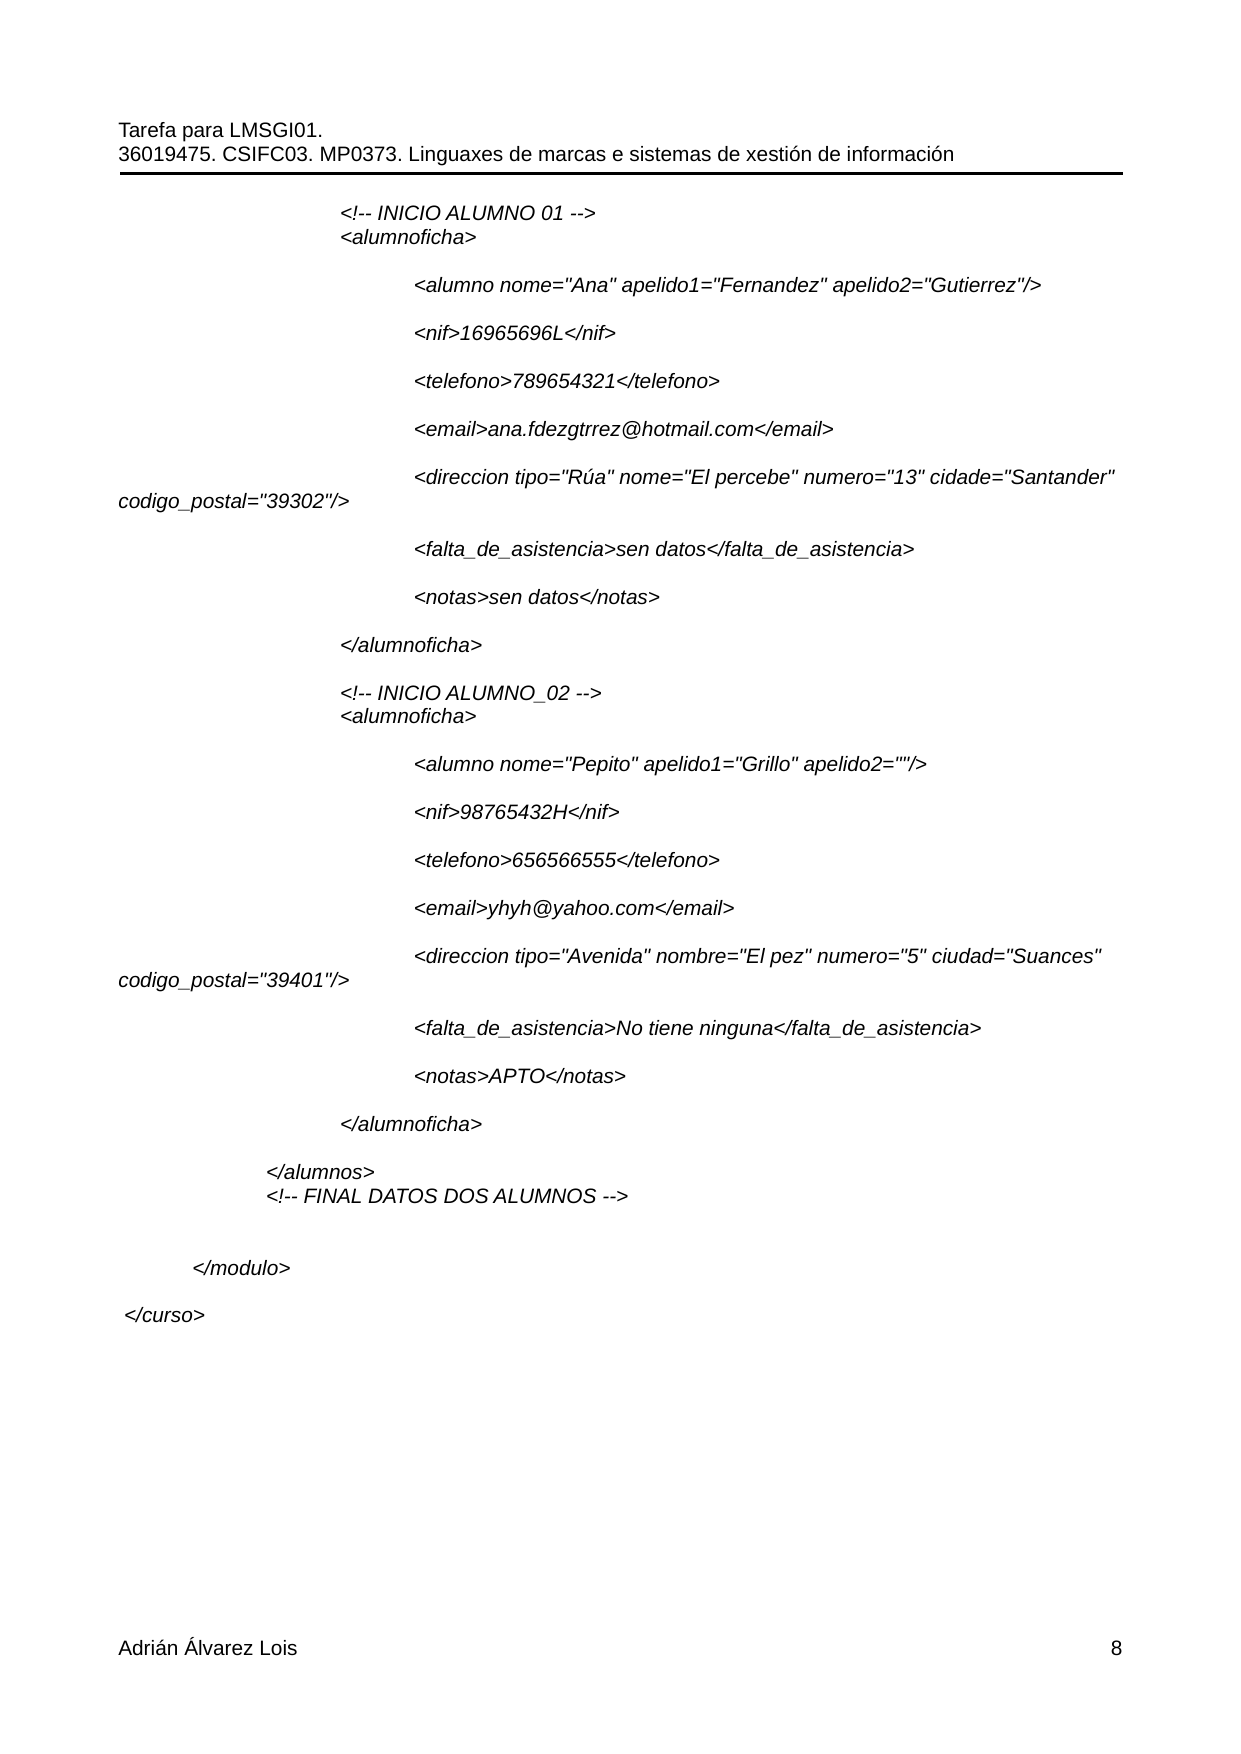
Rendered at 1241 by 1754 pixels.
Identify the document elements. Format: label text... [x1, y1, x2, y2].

text <telefono>656566555</telefono> [118, 848, 1122, 872]
text <nif>98765432H</nif> [118, 800, 1122, 824]
text </curso> [118, 1303, 1122, 1327]
text <direccion tipo="Rúa" nome="El percebe" numero="13" cidade="Santander" codigo_postal="39302"/> [118, 465, 1122, 513]
text <notas>sen datos</notas> [118, 584, 1122, 608]
text <falta_de_asistencia>No tiene ninguna</falta_de_asistencia> [118, 1016, 1122, 1040]
text <!-- INICIO ALUMNO 01 --> [118, 201, 1122, 225]
text <telefono>789654321</telefono> [118, 369, 1122, 393]
text <nif>16965696L</nif> [118, 321, 1122, 345]
text </alumnos> [118, 1159, 1122, 1183]
text </modulo> [118, 1255, 1122, 1279]
text <notas>APTO</notas> [118, 1064, 1122, 1088]
text <alumno nome="Pepito" apelido1="Grillo" apelido2=""/> [118, 752, 1122, 776]
text <!-- FINAL DATOS DOS ALUMNOS --> [118, 1183, 1122, 1207]
text <direccion tipo="Avenida" nombre="El pez" numero="5" ciudad="Suances" codigo_postal="39401"/> [118, 944, 1122, 992]
text <alumno nome="Ana" apelido1="Fernandez" apelido2="Gutierrez"/> [118, 273, 1122, 297]
text </alumnoficha> [118, 1112, 1122, 1136]
text <!-- INICIO ALUMNO_02 --> [118, 680, 1122, 704]
text <email>ana.fdezgtrrez@hotmail.com</email> [118, 417, 1122, 441]
text <email>yhyh@yahoo.com</email> [118, 896, 1122, 920]
text </alumnoficha> [118, 632, 1122, 656]
text <alumnoficha> [118, 704, 1122, 728]
text <alumnoficha> [118, 225, 1122, 249]
text <falta_de_asistencia>sen datos</falta_de_asistencia> [118, 537, 1122, 561]
